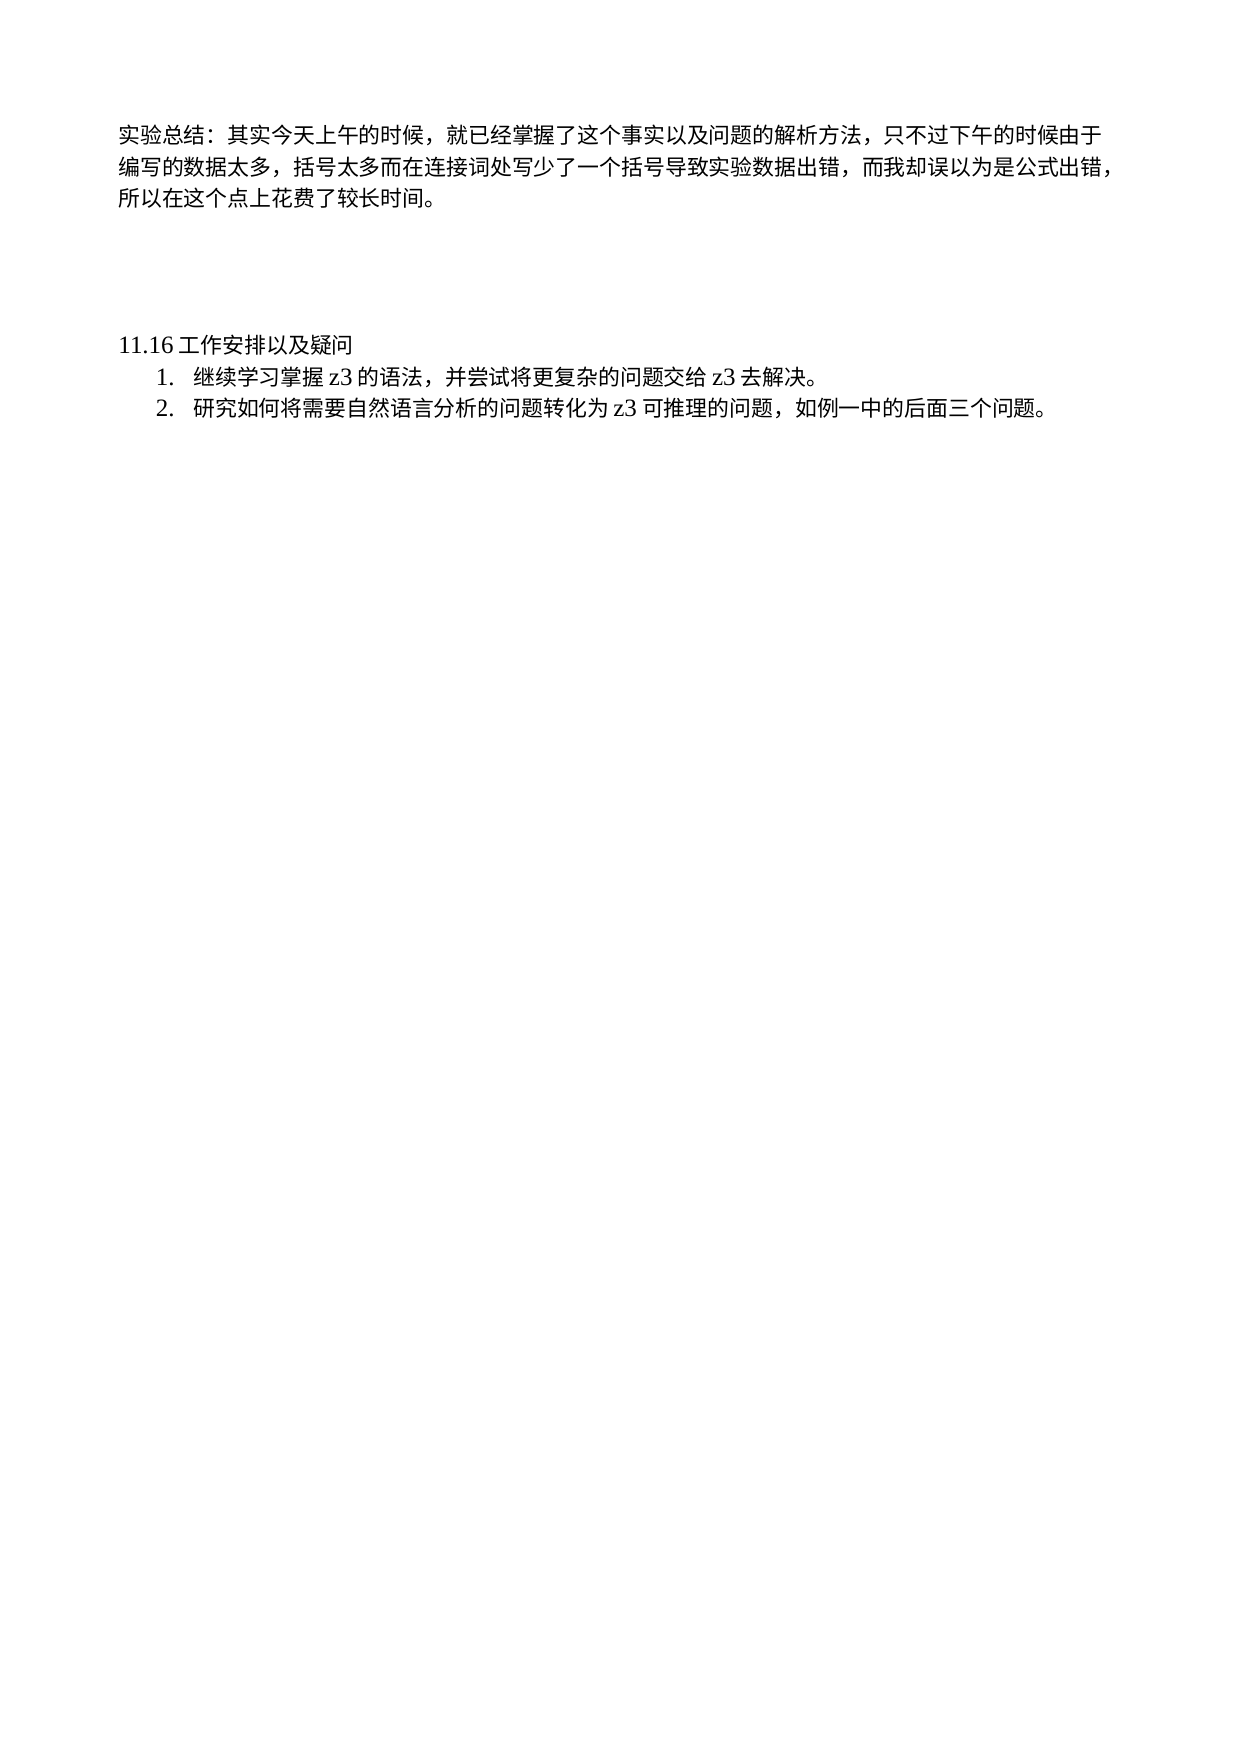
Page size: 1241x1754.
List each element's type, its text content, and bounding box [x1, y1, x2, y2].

text 11.16工作安排以及疑问 [118, 328, 1122, 360]
text 实验总结：其实今天上午的时候，就已经掌握了这个事实以及问题的解析方法，只不过下午的时候由于编写的数据太多，括号太多而在连接词处写少了一个括号导致实验数据出错，而我却误以为是公式出错，所以在这个点上花费了较长时间。 [118, 118, 1122, 213]
list 继续学习掌握z3的语法，并尝试将更复杂的问题交给z3去解决。 [156, 360, 1122, 391]
list 研究如何将需要自然语言分析的问题转化为z3可推理的问题，如例一中的后面三个问题。 [156, 391, 1122, 423]
